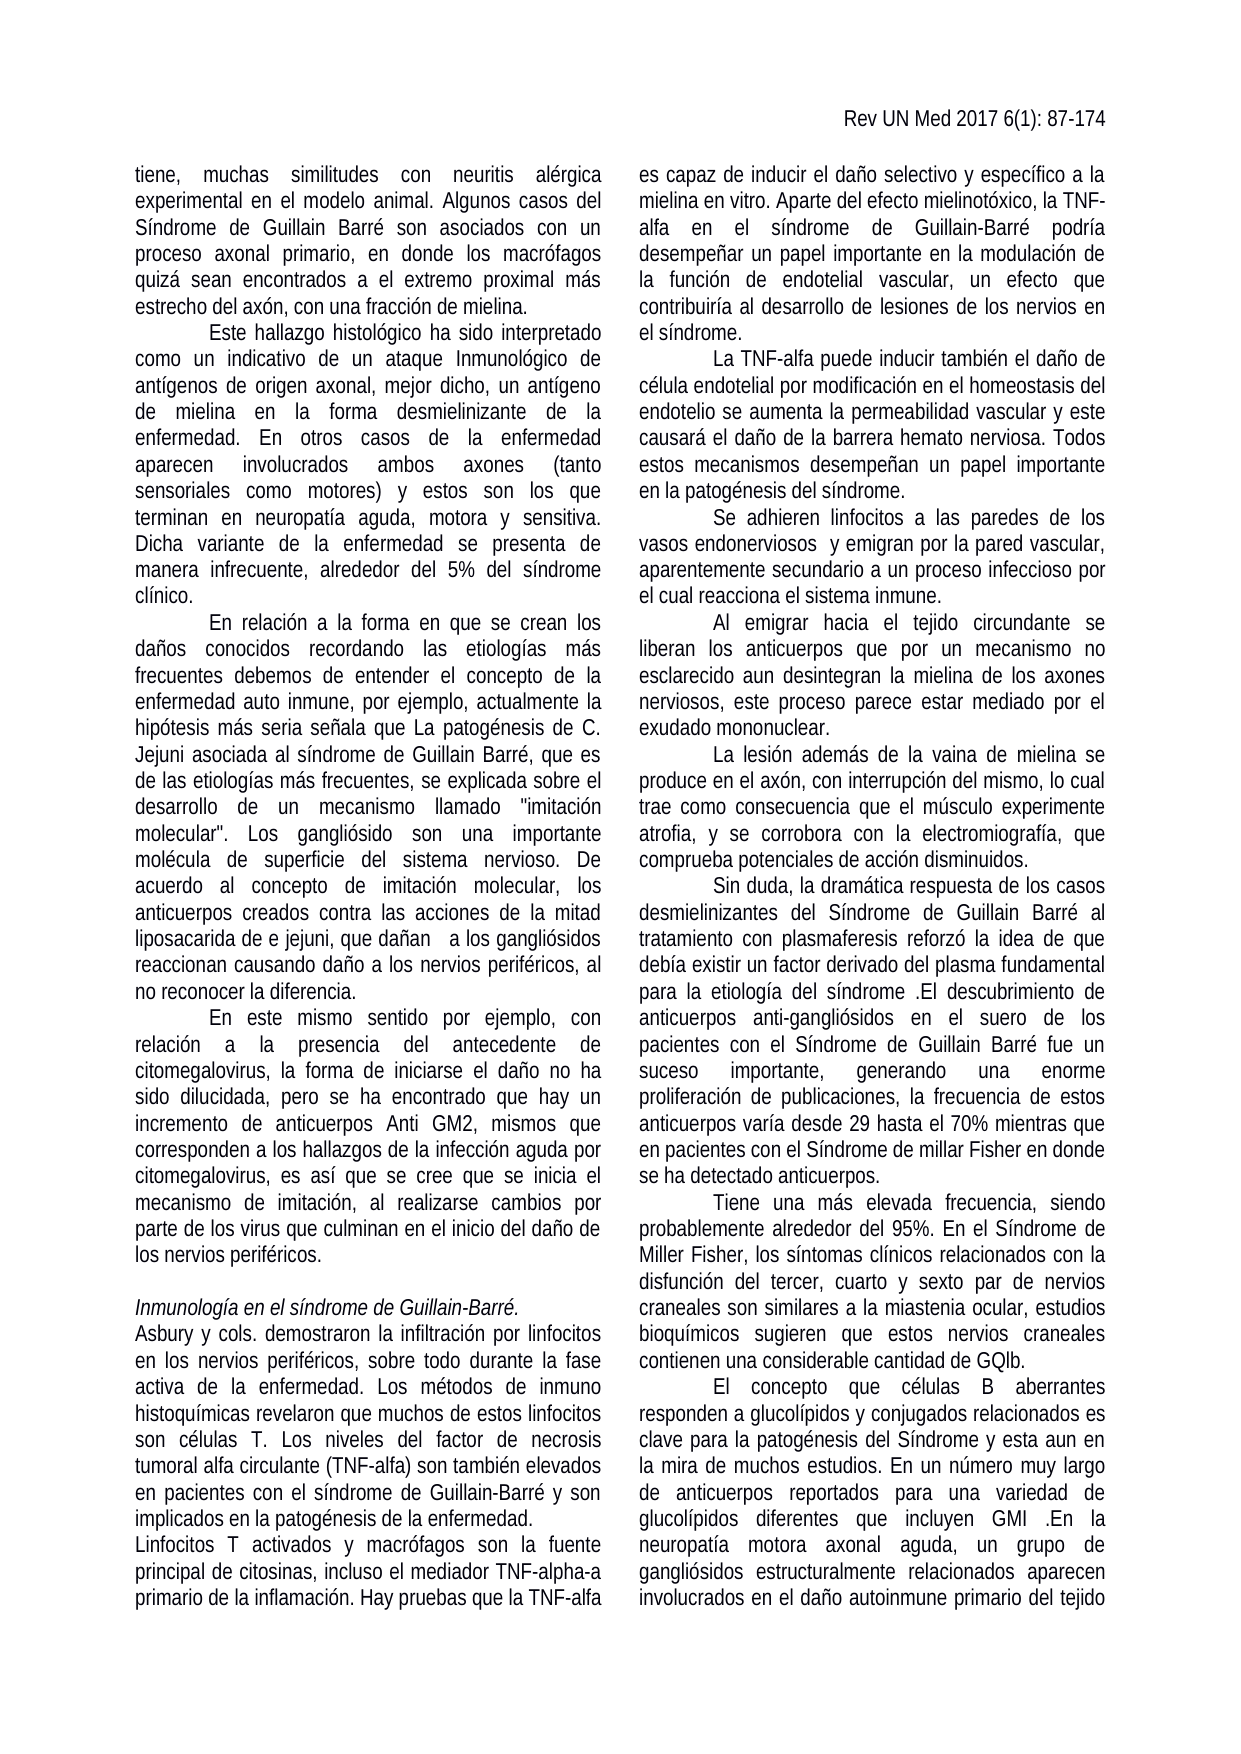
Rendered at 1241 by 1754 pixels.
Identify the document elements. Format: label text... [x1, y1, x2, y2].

text La TNF-alfa puede inducir también el daño de célula endotelial por modificación en el homeostasis del endotelio se aumenta la permeabilidad vascular y este causará el daño de la barrera hemato nerviosa. Todos estos mecanismos desempeñan un papel importante en la patogénesis del síndrome. [639, 345, 1106, 503]
list Al emigrar hacia el tejido circundante se liberan los anticuerpos que por un mecanismo no esclarecido aun desintegran la mielina de los axones nerviosos, este proceso parece estar mediado por el exudado mononuclear. [639, 609, 1106, 741]
text es capaz de inducir el daño selectivo y específico a la mielina en vitro. Aparte del efecto mielinotóxico, la TNF-alfa en el síndrome de Guillain-Barré podría desempeñar un papel importante en la modulación de la función de endotelial vascular, un efecto que contribuiría al desarrollo de lesiones de los nervios en el síndrome. [639, 161, 1106, 345]
text Este hallazgo histológico ha sido interpretado como un indicativo de un ataque Inmunológico de antígenos de origen axonal, mejor dicho, un antígeno de mielina en la forma desmielinizante de la enfermedad. En otros casos de la enfermedad aparecen involucrados ambos axones (tanto sensoriales como motores) y estos son los que terminan en neuropatía aguda, motora y sensitiva. Dicha variante de la enfermedad se presenta de manera infrecuente, alrededor del 5% del síndrome clínico. [135, 319, 601, 609]
text En relación a la forma en que se crean los daños conocidos recordando las etiologías más frecuentes debemos de entender el concepto de la enfermedad auto inmune, por ejemplo, actualmente la hipótesis más seria señala que La patogénesis de C. Jejuni asociada al síndrome de Guillain Barré, que es de las etiologías más frecuentes, se explicada sobre el desarrollo de un mecanismo llamado "imitación molecular". Los gangliósido son una importante molécula de superficie del sistema nervioso. De acuerdo al concepto de imitación molecular, los anticuerpos creados contra las acciones de la mitad liposacarida de e jejuni, que dañan a los gangliósidos reaccionan causando daño a los nervios periféricos, al no reconocer la diferencia. [135, 609, 601, 1004]
text Sin duda, la dramática respuesta de los casos desmielinizantes del Síndrome de Guillain Barré al tratamiento con plasmaferesis reforzó la idea de que debía existir un factor derivado del plasma fundamental para la etiología del síndrome .El descubrimiento de anticuerpos anti-gangliósidos en el suero de los pacientes con el Síndrome de Guillain Barré fue un suceso importante, generando una enorme proliferación de publicaciones, la frecuencia de estos anticuerpos varía desde 29 hasta el 70% mientras que en pacientes con el Síndrome de millar Fisher en donde se ha detectado anticuerpos. [639, 872, 1106, 1189]
text Tiene una más elevada frecuencia, siendo probablemente alrededor del 95%. En el Síndrome de Miller Fisher, los síntomas clínicos relacionados con la disfunción del tercer, cuarto y sexto par de nervios craneales son similares a la miastenia ocular, estudios bioquímicos sugieren que estos nervios craneales contienen una considerable cantidad de GQlb. [639, 1189, 1106, 1373]
list La lesión además de la vaina de mielina se produce en el axón, con interrupción del mismo, lo cual trae como consecuencia que el músculo experimente atrofia, y se corrobora con la electromiografía, que comprueba potenciales de acción disminuidos. [639, 741, 1106, 872]
text El concepto que células B aberrantes responden a glucolípidos y conjugados relacionados es clave para la patogénesis del Síndrome y esta aun en la mira de muchos estudios. En un número muy largo de anticuerpos reportados para una variedad de glucolípidos diferentes que incluyen GMI .En la neuropatía motora axonal aguda, un grupo de gangliósidos estructuralmente relacionados aparecen involucrados en el daño autoinmune primario del tejido [639, 1373, 1106, 1610]
text Inmunología en el síndrome de Guillain-Barré. [135, 1294, 601, 1320]
text Asbury y cols. demostraron la infiltración por linfocitos en los nervios periféricos, sobre todo durante la fase activa de la enfermedad. Los métodos de inmuno histoquímicas revelaron que muchos de estos linfocitos son células T. Los niveles del factor de necrosis tumoral alfa circulante (TNF-alfa) son también elevados en pacientes con el síndrome de Guillain-Barré y son implicados en la patogénesis de la enfermedad. [135, 1320, 601, 1531]
text En este mismo sentido por ejemplo, con relación a la presencia del antecedente de citomegalovirus, la forma de iniciarse el daño no ha sido dilucidada, pero se ha encontrado que hay un incremento de anticuerpos Anti GM2, mismos que corresponden a los hallazgos de la infección aguda por citomegalovirus, es así que se cree que se inicia el mecanismo de imitación, al realizarse cambios por parte de los virus que culminan en el inicio del daño de los nervios periféricos. [135, 1004, 601, 1268]
list Se adhieren linfocitos a las paredes de los vasos endonerviosos y emigran por la pared vascular, aparentemente secundario a un proceso infeccioso por el cual reacciona el sistema inmune. [639, 503, 1106, 609]
text Linfocitos T activados y macrófagos son la fuente principal de citosinas, incluso el mediador TNF-alpha-a primario de la inflamación. Hay pruebas que la TNF-alfa [135, 1531, 601, 1610]
text tiene, muchas similitudes con neuritis alérgica experimental en el modelo animal. Algunos casos del Síndrome de Guillain Barré son asociados con un proceso axonal primario, en donde los macrófagos quizá sean encontrados a el extremo proximal más estrecho del axón, con una fracción de mielina. [135, 161, 601, 319]
